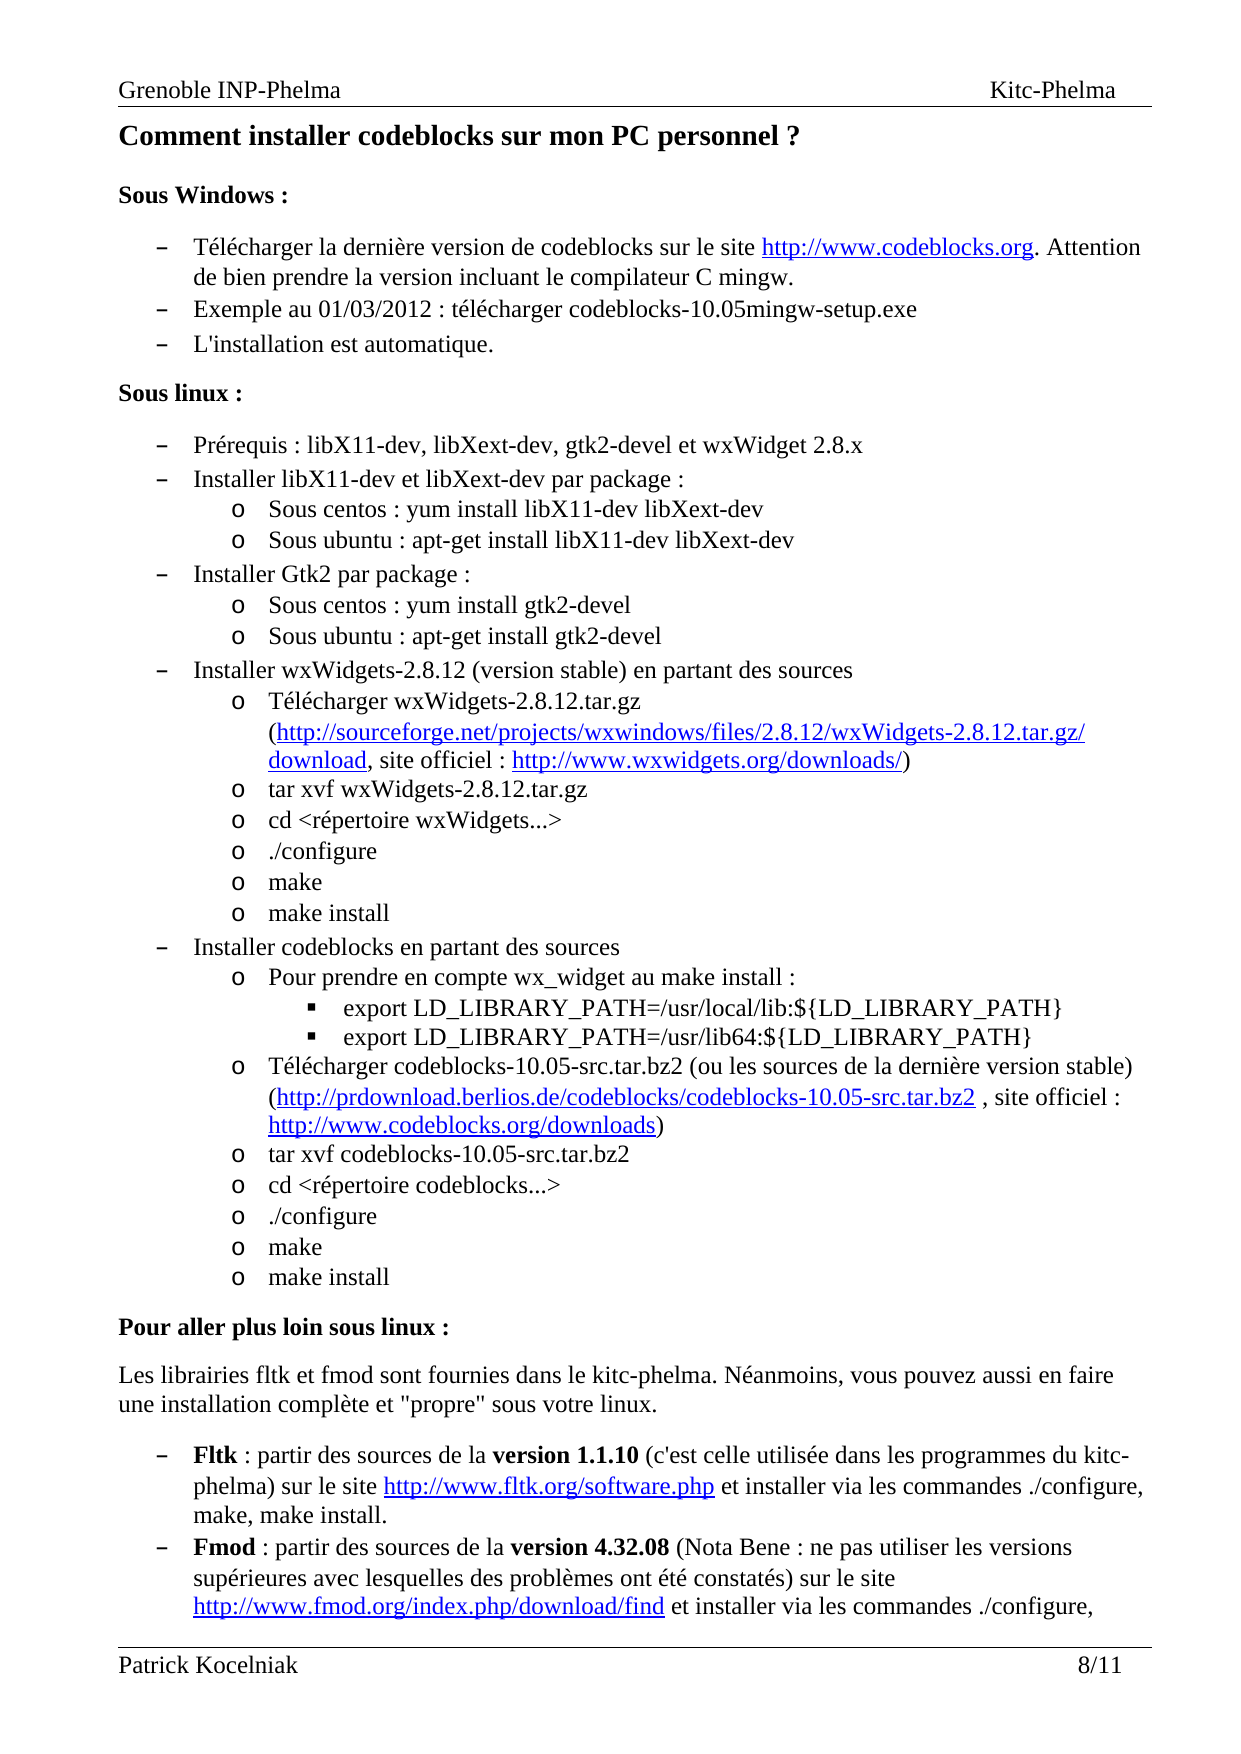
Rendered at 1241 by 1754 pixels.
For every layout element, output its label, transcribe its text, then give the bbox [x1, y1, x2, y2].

list Exemple au 01/03/2012 : télécharger codeblocks-10.05mingw-setup.exe [156, 291, 1152, 325]
list tar xvf wxWidgets-2.8.12.tar.gz [231, 774, 1152, 805]
text Les librairies fltk et fmod sont fournies dans le kitc-phelma. Néanmoins, vous pouvez aussi en faire une installation complète et "propre" sous votre linux. [118, 1360, 1152, 1418]
list Fltk : partir des sources de la version 1.1.10 (c'est celle utilisée dans les programmes du kitc-phelma) sur le site http://www.fltk.org/software.php et installer via les commandes ./configure, make, make install. [156, 1437, 1152, 1529]
list Sous ubuntu : apt-get install gtk2-devel [231, 621, 1152, 652]
list make install [231, 898, 1152, 928]
list Installer codeblocks en partant des sources [156, 928, 1152, 962]
list Fmod : partir des sources de la version 4.32.08 (Nota Bene : ne pas utiliser les versions supérieures avec lesquelles des problèmes ont été constatés) sur le site http://www.fmod.org/index.php/download/find et installer via les commandes ./configure, [156, 1529, 1152, 1620]
list Pour prendre en compte wx_widget au make install : [231, 962, 1152, 993]
list make [231, 867, 1152, 898]
list export LD_LIBRARY_PATH=/usr/local/lib:${LD_LIBRARY_PATH} [306, 993, 1152, 1022]
text Comment installer codeblocks sur mon PC personnel ? [118, 118, 1152, 152]
text Pour aller plus loin sous linux : [118, 1312, 1152, 1341]
list Installer wxWidgets-2.8.12 (version stable) en partant des sources [156, 652, 1152, 686]
list Télécharger wxWidgets-2.8.12.tar.gz (http://sourceforge.net/projects/wxwindows/files/2.8.12/wxWidgets-2.8.12.tar.gz/download, site officiel : http://www.wxwidgets.org/downloads/) [231, 686, 1152, 774]
list ./configure [231, 1201, 1152, 1232]
list Installer Gtk2 par package : [156, 556, 1152, 590]
list Télécharger codeblocks-10.05-src.tar.bz2 (ou les sources de la dernière version stable) (http://prdownload.berlios.de/codeblocks/codeblocks-10.05-src.tar.bz2 , site officiel : http://www.codeblocks.org/downloads) [231, 1051, 1152, 1139]
list make install [231, 1262, 1152, 1293]
list cd <répertoire codeblocks...> [231, 1170, 1152, 1201]
text Sous Windows : [118, 180, 1152, 209]
list Sous centos : yum install libX11-dev libXext-dev [231, 494, 1152, 525]
text Sous linux : [118, 378, 1152, 407]
list Sous ubuntu : apt-get install libX11-dev libXext-dev [231, 525, 1152, 556]
list cd <répertoire wxWidgets...> [231, 805, 1152, 836]
list tar xvf codeblocks-10.05-src.tar.bz2 [231, 1139, 1152, 1170]
list Prérequis : libX11-dev, libXext-dev, gtk2-devel et wxWidget 2.8.x [156, 426, 1152, 460]
list ./configure [231, 836, 1152, 867]
list L'installation est automatique. [156, 325, 1152, 359]
list Sous centos : yum install gtk2-devel [231, 590, 1152, 621]
list export LD_LIBRARY_PATH=/usr/lib64:${LD_LIBRARY_PATH} [306, 1022, 1152, 1051]
list Installer libX11-dev et libXext-dev par package : [156, 460, 1152, 494]
list Télécharger la dernière version de codeblocks sur le site http://www.codeblocks.org. Attention de bien prendre la version incluant le compilateur C mingw. [156, 228, 1152, 291]
list make [231, 1232, 1152, 1262]
